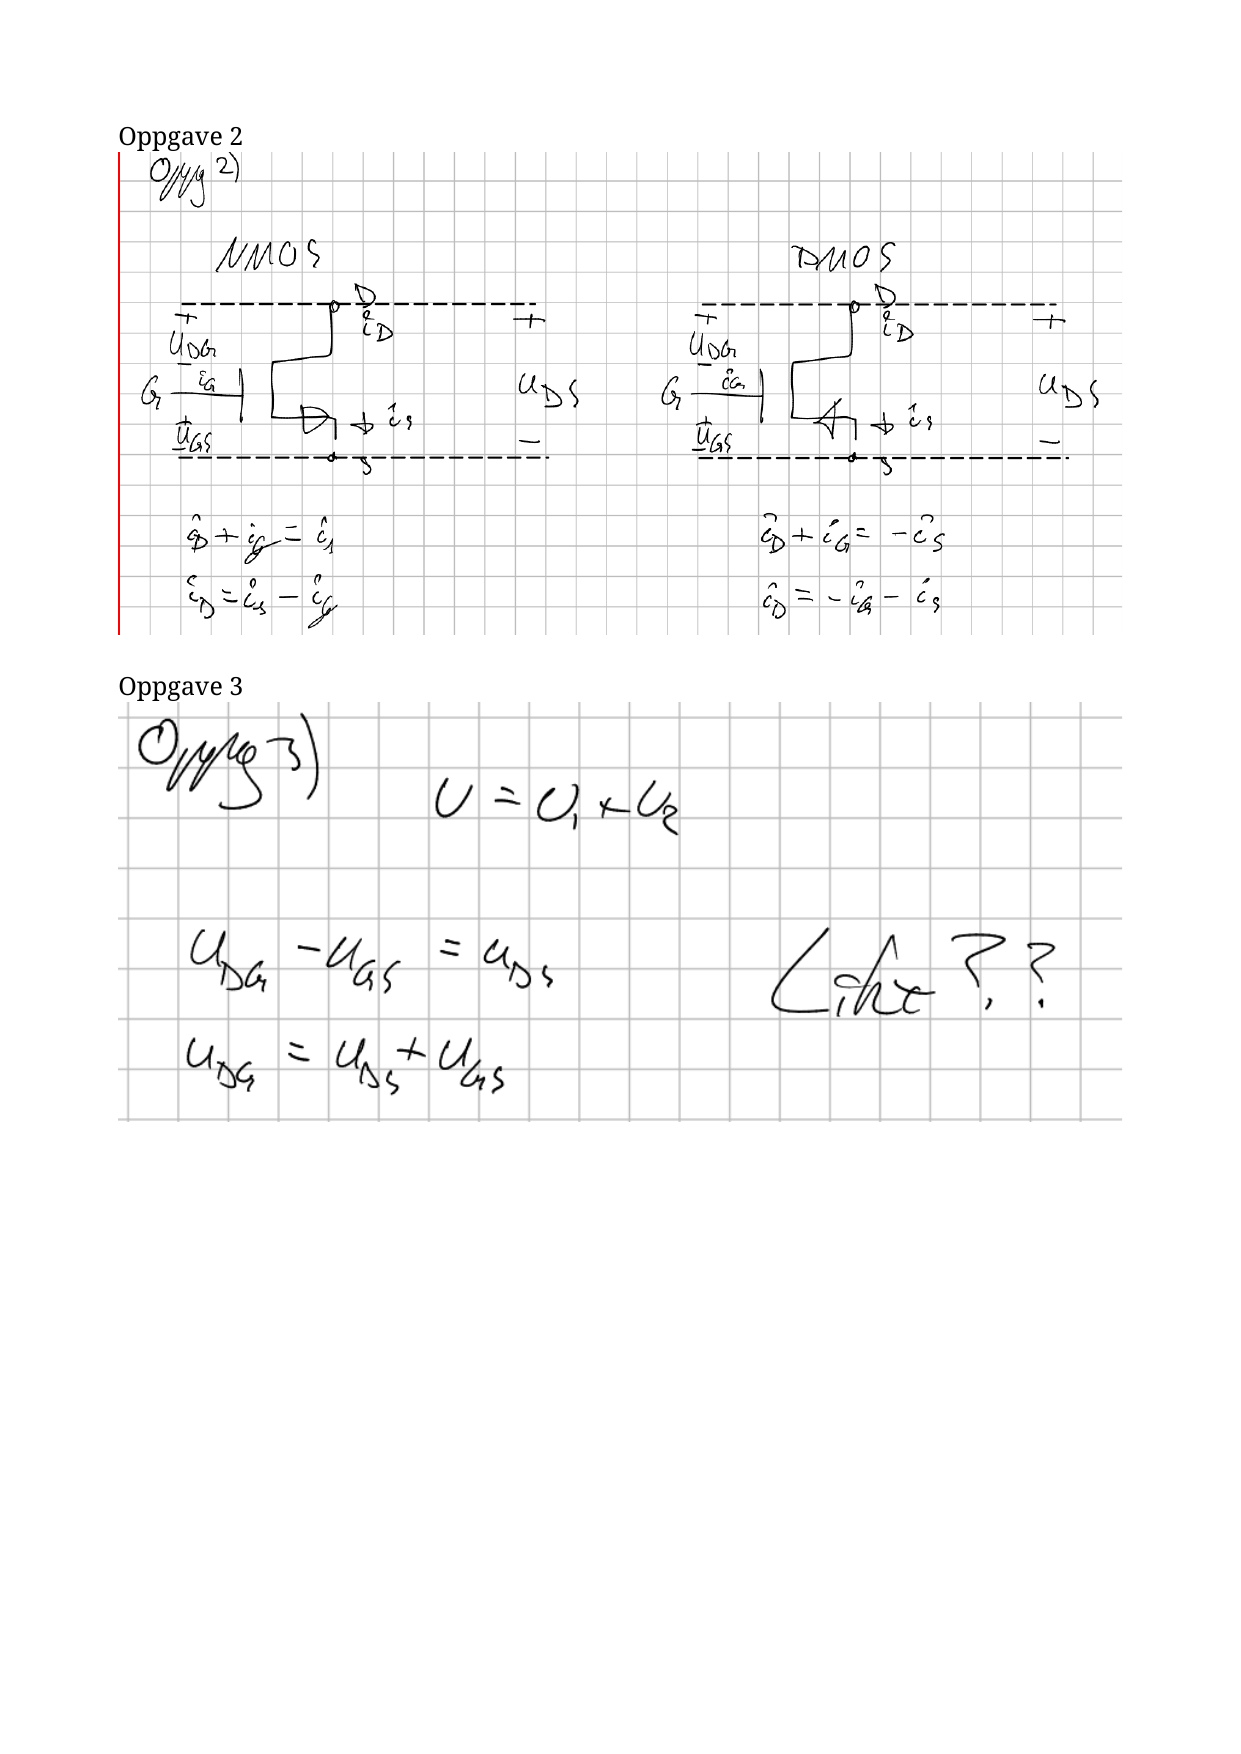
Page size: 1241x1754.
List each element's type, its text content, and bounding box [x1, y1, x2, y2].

text Oppgave 2 [118, 118, 1122, 152]
picture [118, 152, 1123, 635]
text Oppgave 3 [118, 669, 1122, 702]
picture [118, 702, 1123, 1122]
